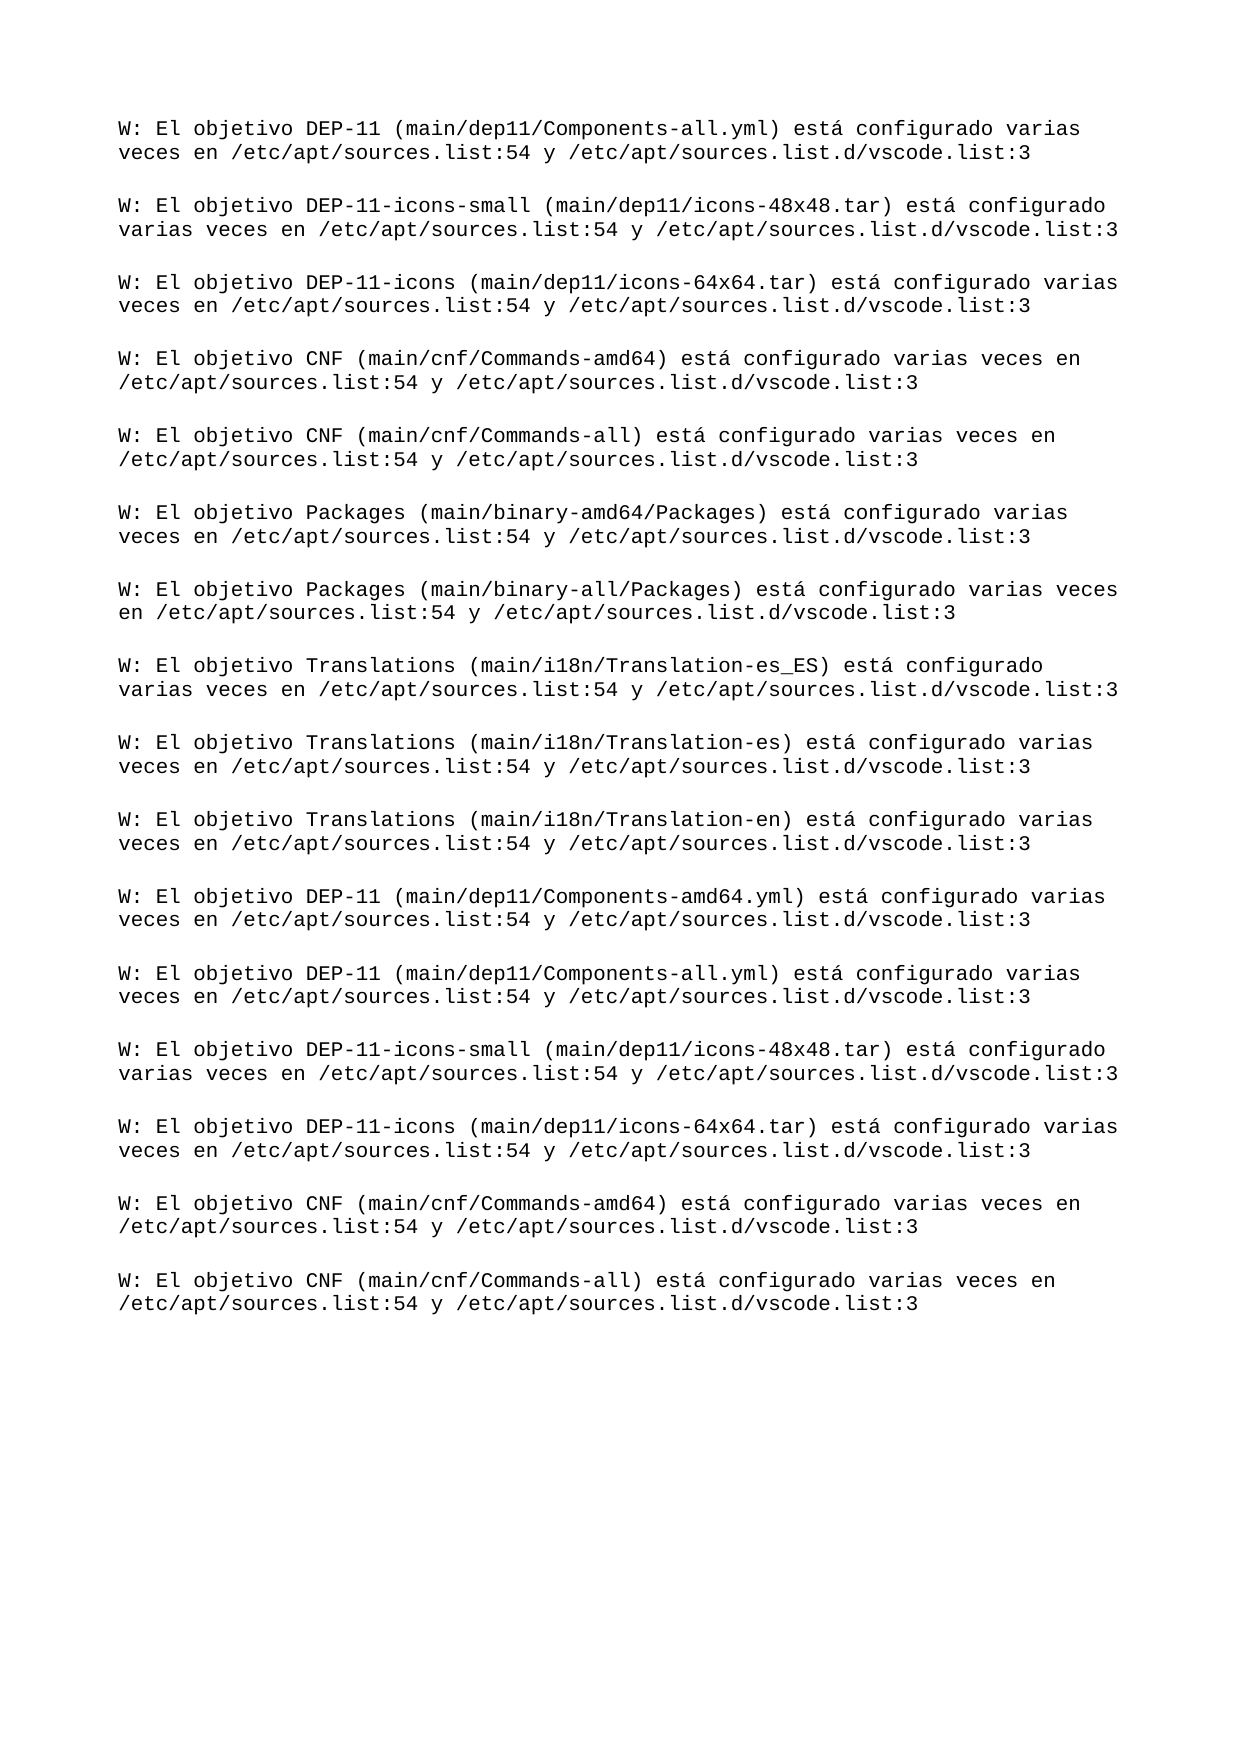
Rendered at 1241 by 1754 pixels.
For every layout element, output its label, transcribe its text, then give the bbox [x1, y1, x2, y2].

text W: El objetivo Translations (main/i18n/Translation-es_ES) está configurado varias veces en /etc/apt/sources.list:54 y /etc/apt/sources.list.d/vscode.list:3 [118, 656, 1122, 703]
text W: El objetivo DEP-11-icons (main/dep11/icons-64x64.tar) está configurado varias veces en /etc/apt/sources.list:54 y /etc/apt/sources.list.d/vscode.list:3 [118, 1116, 1122, 1163]
text W: El objetivo CNF (main/cnf/Commands-all) está configurado varias veces en /etc/apt/sources.list:54 y /etc/apt/sources.list.d/vscode.list:3 [118, 1270, 1122, 1317]
text W: El objetivo Translations (main/i18n/Translation-es) está configurado varias veces en /etc/apt/sources.list:54 y /etc/apt/sources.list.d/vscode.list:3 [118, 732, 1122, 779]
text W: El objetivo CNF (main/cnf/Commands-amd64) está configurado varias veces en /etc/apt/sources.list:54 y /etc/apt/sources.list.d/vscode.list:3 [118, 348, 1122, 396]
text W: El objetivo DEP-11 (main/dep11/Components-all.yml) está configurado varias veces en /etc/apt/sources.list:54 y /etc/apt/sources.list.d/vscode.list:3 [118, 963, 1122, 1010]
text W: El objetivo CNF (main/cnf/Commands-all) está configurado varias veces en /etc/apt/sources.list:54 y /etc/apt/sources.list.d/vscode.list:3 [118, 425, 1122, 472]
text W: El objetivo Packages (main/binary-all/Packages) está configurado varias veces en /etc/apt/sources.list:54 y /etc/apt/sources.list.d/vscode.list:3 [118, 579, 1122, 626]
text W: El objetivo DEP-11 (main/dep11/Components-amd64.yml) está configurado varias veces en /etc/apt/sources.list:54 y /etc/apt/sources.list.d/vscode.list:3 [118, 886, 1122, 933]
text W: El objetivo CNF (main/cnf/Commands-amd64) está configurado varias veces en /etc/apt/sources.list:54 y /etc/apt/sources.list.d/vscode.list:3 [118, 1193, 1122, 1240]
text W: El objetivo DEP-11 (main/dep11/Components-all.yml) está configurado varias veces en /etc/apt/sources.list:54 y /etc/apt/sources.list.d/vscode.list:3 [118, 118, 1122, 165]
text W: El objetivo DEP-11-icons-small (main/dep11/icons-48x48.tar) está configurado varias veces en /etc/apt/sources.list:54 y /etc/apt/sources.list.d/vscode.list:3 [118, 195, 1122, 242]
text W: El objetivo DEP-11-icons (main/dep11/icons-64x64.tar) está configurado varias veces en /etc/apt/sources.list:54 y /etc/apt/sources.list.d/vscode.list:3 [118, 272, 1122, 319]
text W: El objetivo Translations (main/i18n/Translation-en) está configurado varias veces en /etc/apt/sources.list:54 y /etc/apt/sources.list.d/vscode.list:3 [118, 809, 1122, 856]
text W: El objetivo DEP-11-icons-small (main/dep11/icons-48x48.tar) está configurado varias veces en /etc/apt/sources.list:54 y /etc/apt/sources.list.d/vscode.list:3 [118, 1039, 1122, 1087]
text W: El objetivo Packages (main/binary-amd64/Packages) está configurado varias veces en /etc/apt/sources.list:54 y /etc/apt/sources.list.d/vscode.list:3 [118, 502, 1122, 549]
